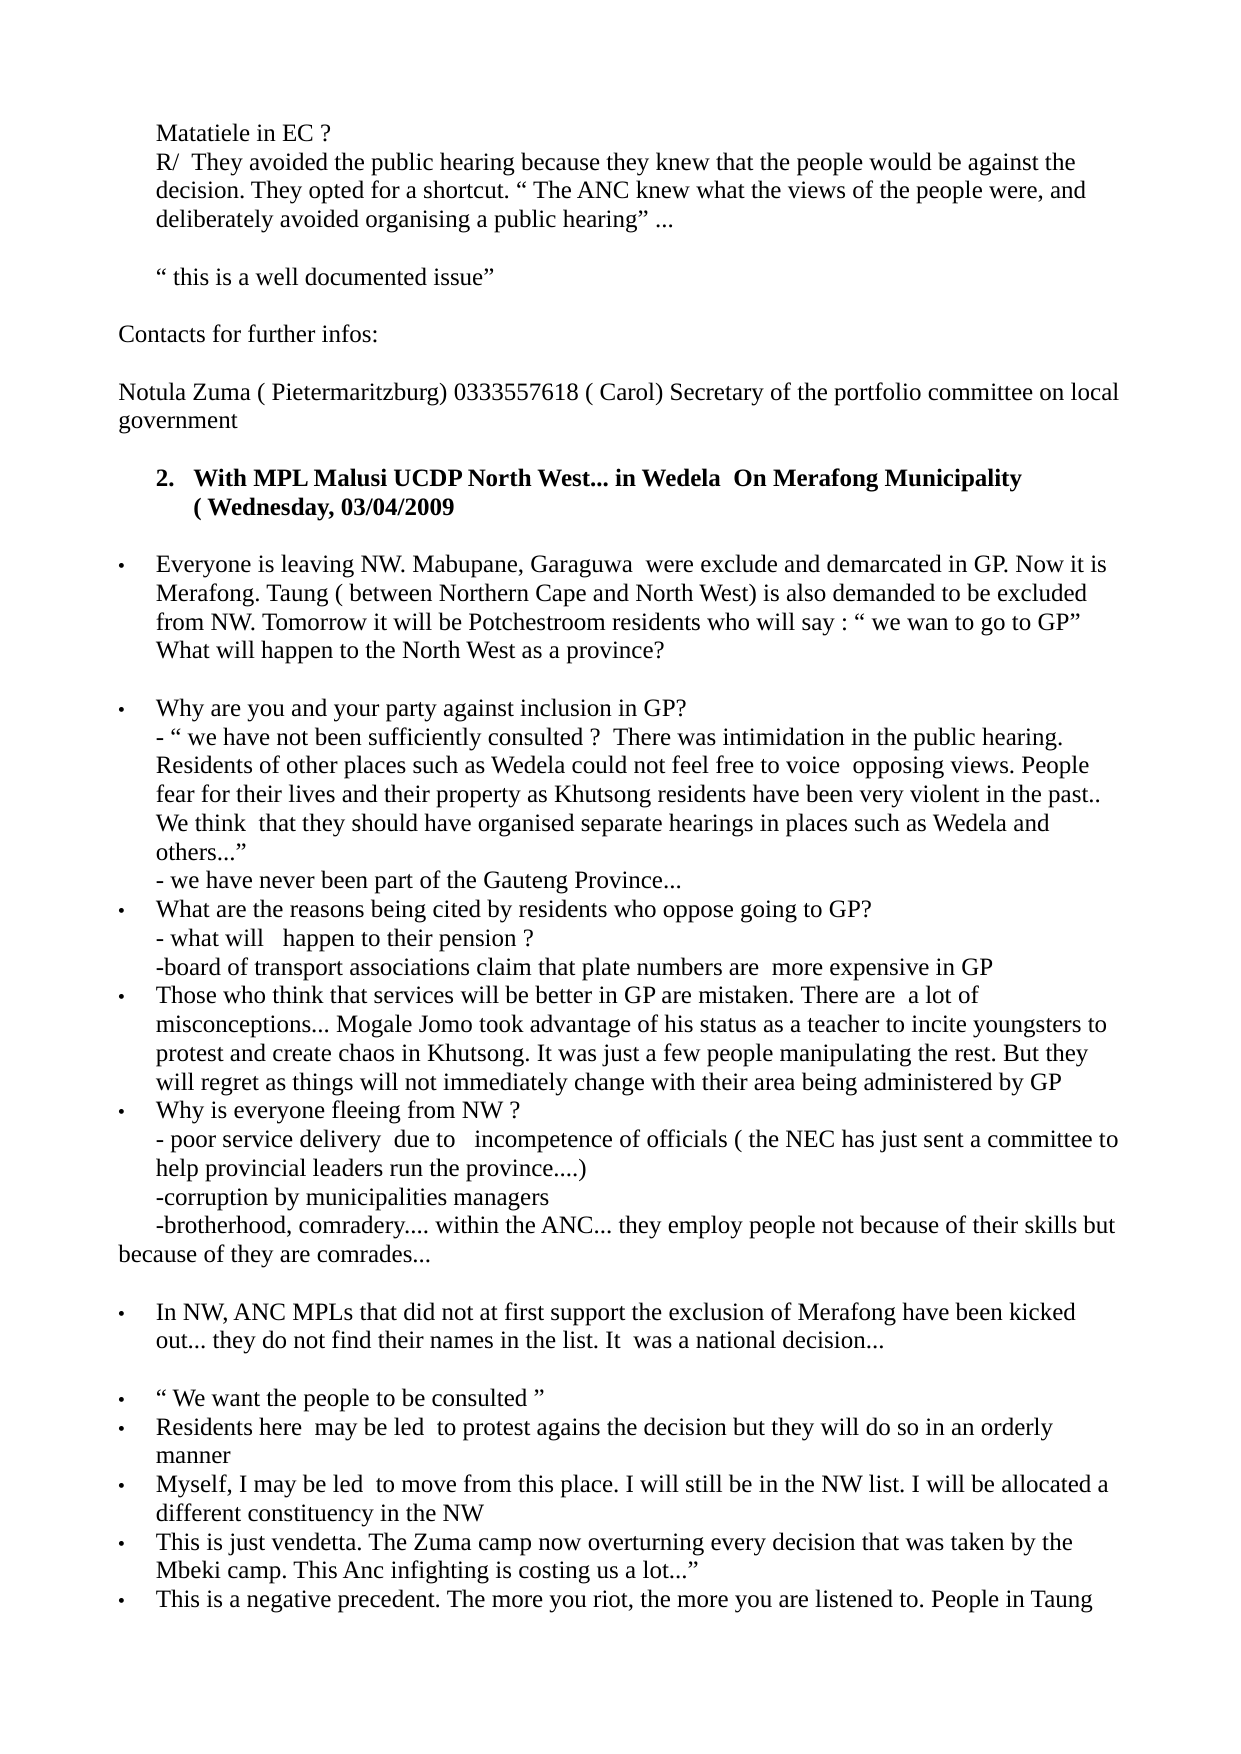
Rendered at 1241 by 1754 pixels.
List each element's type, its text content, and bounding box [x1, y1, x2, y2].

text Notula Zuma ( Pietermaritzburg) 0333557618 ( Carol) Secretary of the portfolio committee on local government [118, 377, 1122, 434]
text -brotherhood, comradery.... within the ANC... they employ people not because of their skills but because of they are comrades... [118, 1211, 1122, 1268]
text -corruption by municipalities managers [118, 1182, 1122, 1211]
list With MPL Malusi UCDP North West... in Wedela On Merafong Municipality ( Wednesday, 03/04/2009 [156, 463, 1122, 521]
list “ We want the people to be consulted ” [118, 1383, 1122, 1412]
list - what will happen to their pension ? [118, 923, 1122, 952]
list Why are you and your party against inclusion in GP? [118, 693, 1122, 722]
list Myself, I may be led to move from this place. I will still be in the NW list. I will be allocated a different constituency in the NW [118, 1469, 1122, 1527]
text Contacts for further infos: [118, 319, 1122, 348]
list What are the reasons being cited by residents who oppose going to GP? [118, 894, 1122, 923]
list Why is everyone fleeing from NW ? [118, 1096, 1122, 1124]
list -board of transport associations claim that plate numbers are more expensive in GP [118, 952, 1122, 981]
list R/ They avoided the public hearing because they knew that the people would be against the decision. They opted for a shortcut. “ The ANC knew what the views of the people were, and deliberately avoided organising a public hearing” ... [118, 147, 1122, 233]
list This is just vendetta. The Zuma camp now overturning every decision that was taken by the Mbeki camp. This Anc infighting is costing us a lot...” [118, 1527, 1122, 1584]
list This is a negative precedent. The more you riot, the more you are listened to. People in Taung are also demanding inclusion in Northern Province. They are doing so in an orderly manner. But government is slow in responding to them. [118, 1584, 1122, 1613]
text “ this is a well documented issue” [118, 262, 1122, 291]
list Everyone is leaving NW. Mabupane, Garaguwa were exclude and demarcated in GP. Now it is Merafong. Taung ( between Northern Cape and North West) is also demanded to be excluded from NW. Tomorrow it will be Potchestroom residents who will say : “ we wan to go to GP” What will happen to the North West as a province? [118, 549, 1122, 664]
list In NW, ANC MPLs that did not at first support the exclusion of Merafong have been kicked out... they do not find their names in the list. It was a national decision... [118, 1297, 1122, 1354]
list - “ we have not been sufficiently consulted ? There was intimidation in the public hearing. Residents of other places such as Wedela could not feel free to voice opposing views. People fear for their lives and their property as Khutsong residents have been very violent in the past.. We think that they should have organised separate hearings in places such as Wedela and others...” [118, 722, 1122, 866]
list - poor service delivery due to incompetence of officials ( the NEC has just sent a committee to help provincial leaders run the province....) [118, 1124, 1122, 1182]
list - we have never been part of the Gauteng Province... [118, 866, 1122, 894]
list Those who think that services will be better in GP are mistaken. There are a lot of misconceptions... Mogale Jomo took advantage of his status as a teacher to incite youngsters to protest and create chaos in Khutsong. It was just a few people manipulating the rest. But they will regret as things will not immediately change with their area being administered by GP [118, 981, 1122, 1096]
list Why did the KZN legislature not consult with the people during the first process of inclusion of Matatiele in EC ? [118, 118, 1122, 147]
list Residents here may be led to protest agains the decision but they will do so in an orderly manner [118, 1412, 1122, 1469]
